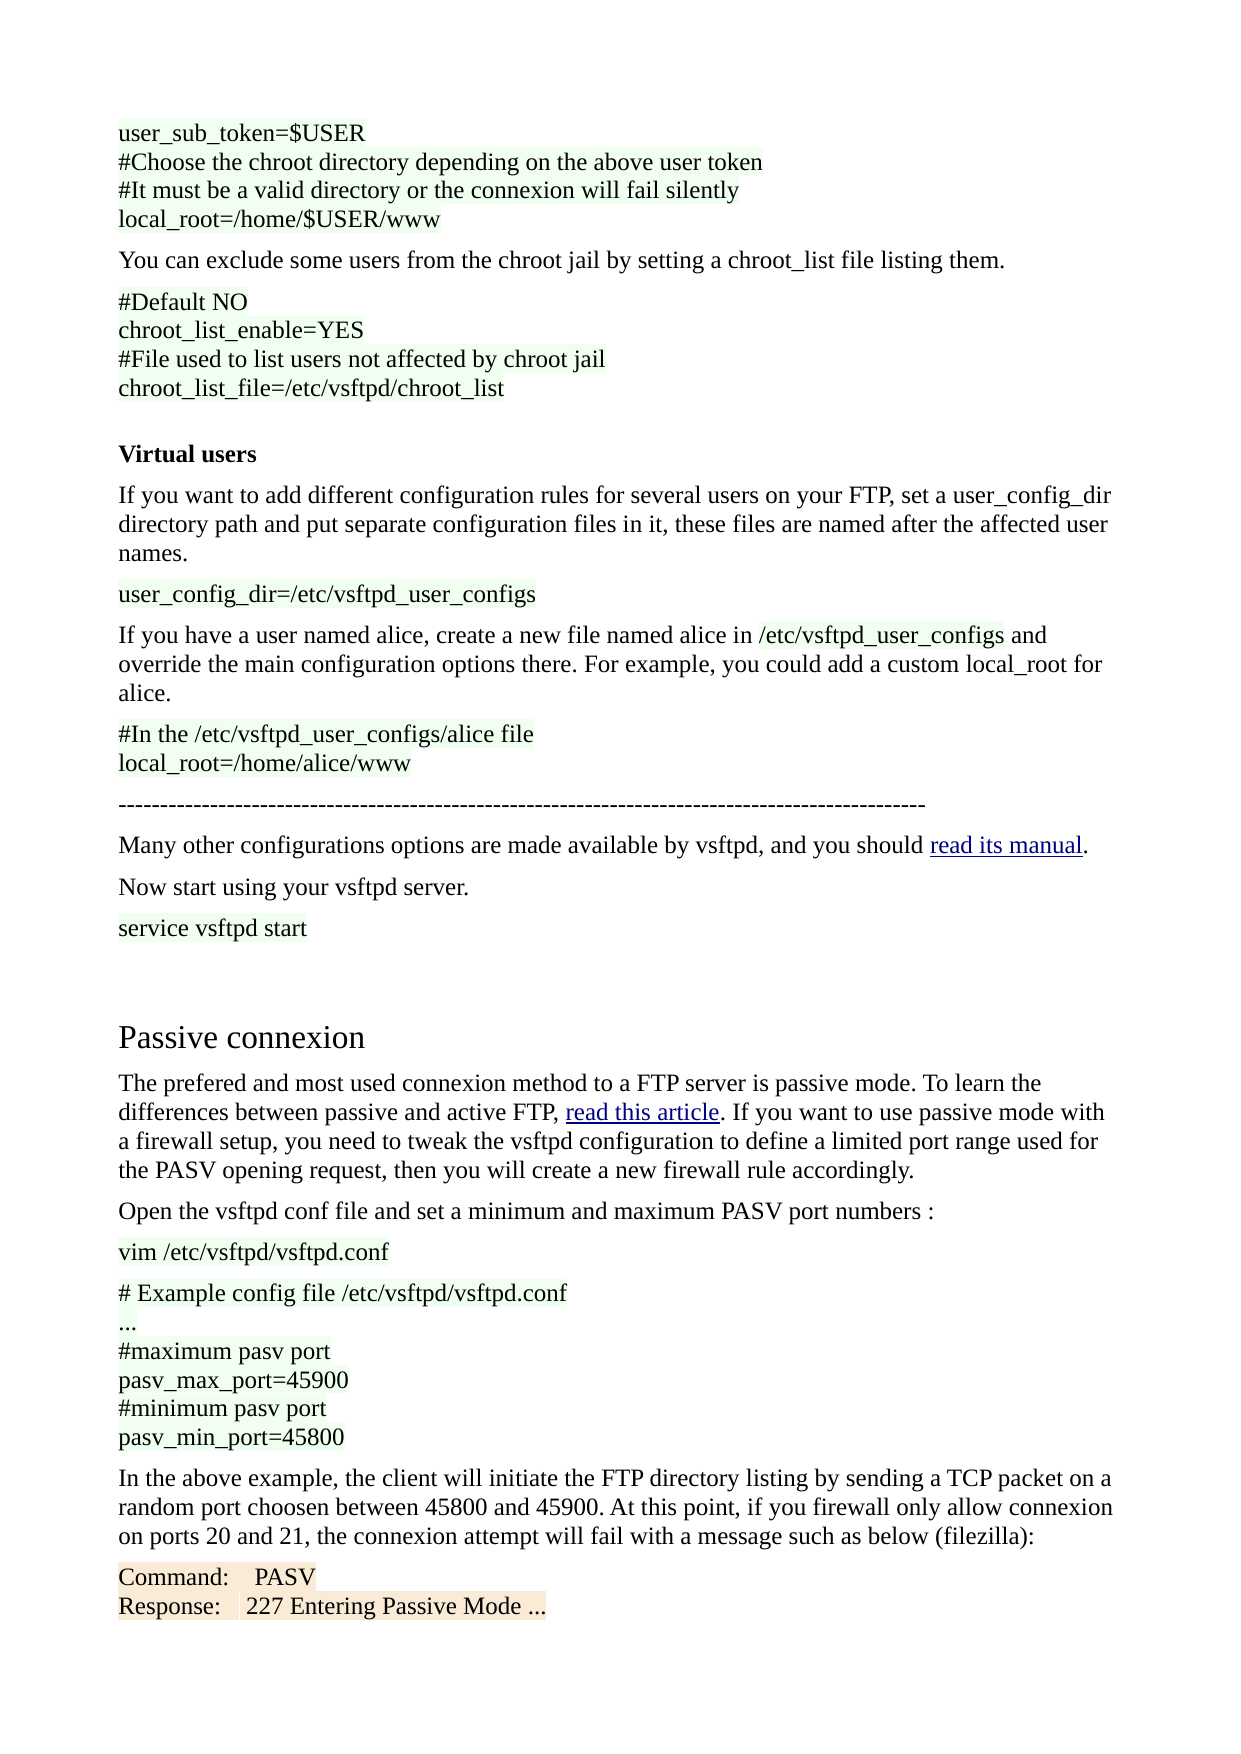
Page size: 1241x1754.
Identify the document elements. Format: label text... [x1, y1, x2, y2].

text Command: PASV Response: 227 Entering Passive Mode ... [118, 1562, 1122, 1620]
subtitle Passive connexion [118, 1018, 1122, 1056]
text # Example config file /etc/vsftpd/vsftpd.conf ... #maximum pasv port pasv_max_port=45900 #minimum pasv port pasv_min_port=45800 [118, 1278, 1122, 1451]
text If you have a user named alice, create a new file named alice in /etc/vsftpd_user_configs and override the main configuration options there. For example, you could add a custom local_root for alice. [118, 621, 1122, 707]
text The prefered and most used connexion method to a FTP server is passive mode. To learn the differences between passive and active FTP, read this article. If you want to use passive mode with a firewall setup, you need to tweak the vsftpd configuration to define a limited port range used for the PASV opening request, then you will create a new firewall rule accordingly. [118, 1068, 1122, 1183]
text #In the /etc/vsftpd_user_configs/alice file local_root=/home/alice/www [118, 719, 1122, 777]
text user_sub_token=$USER #Choose the chroot directory depending on the above user token #It must be a valid directory or the connexion will fail silently local_root=/home/$USER/www [118, 118, 1122, 233]
text service vsftpd start [118, 913, 1122, 942]
text ------------------------------------------------------------------------------------------------- [118, 789, 1122, 818]
text If you want to add different configuration rules for several users on your FTP, set a user_config_dir directory path and put separate configuration files in it, these files are named after the affected user names. [118, 481, 1122, 567]
text Now start using your vsftpd server. [118, 872, 1122, 901]
text vim /etc/vsftpd/vsftpd.conf [118, 1237, 1122, 1266]
subtitle Virtual users [118, 439, 1122, 468]
text You can exclude some users from the chroot jail by setting a chroot_list file listing them. [118, 246, 1122, 274]
text user_config_dir=/etc/vsftpd_user_configs [118, 579, 1122, 608]
text Many other configurations options are made available by vsftpd, and you should read its manual. [118, 831, 1122, 859]
text Open the vsftpd conf file and set a minimum and maximum PASV port numbers : [118, 1196, 1122, 1225]
text In the above example, the client will initiate the FTP directory listing by sending a TCP packet on a random port choosen between 45800 and 45900. At this point, if you firewall only allow connexion on ports 20 and 21, the connexion attempt will fail with a message such as below (filezilla): [118, 1463, 1122, 1550]
text #Default NO chroot_list_enable=YES #File used to list users not affected by chroot jail chroot_list_file=/etc/vsftpd/chroot_list [118, 287, 1122, 402]
